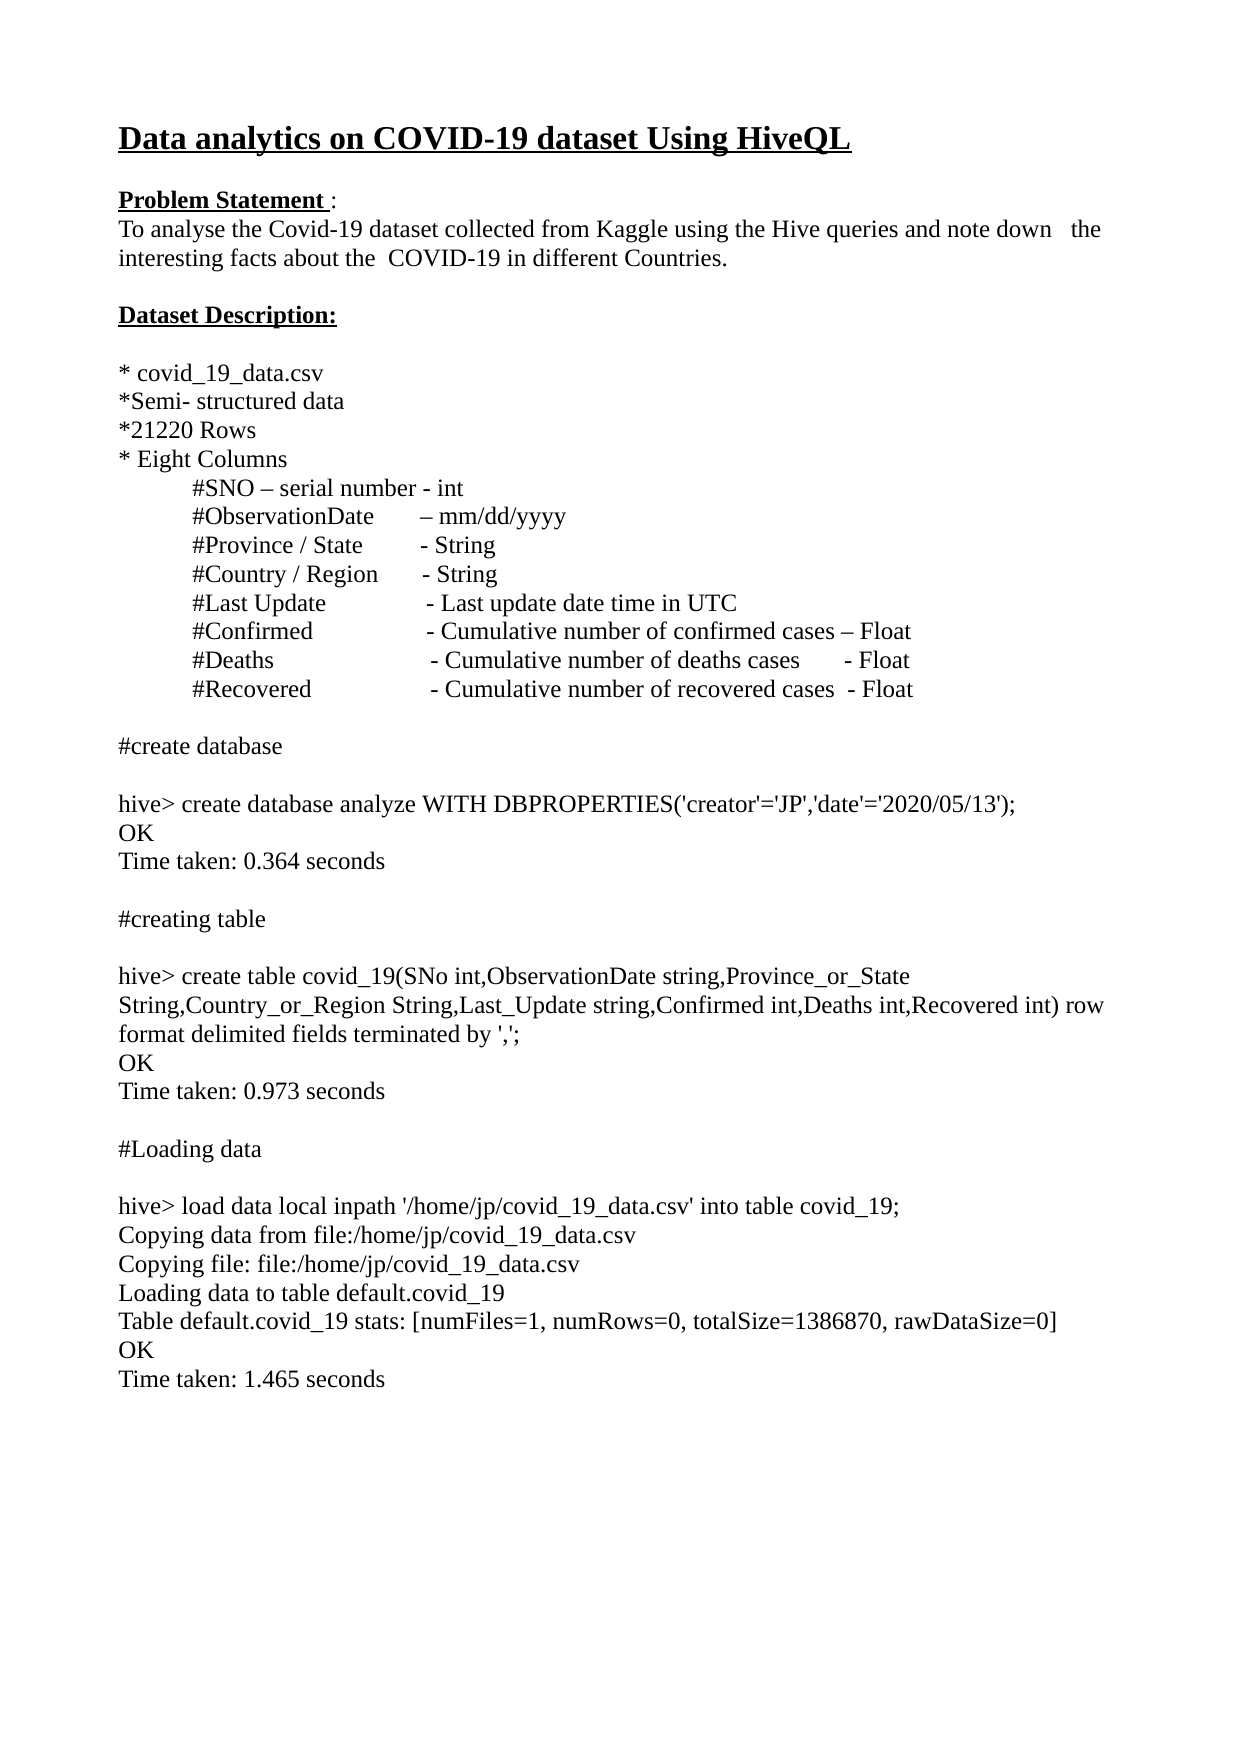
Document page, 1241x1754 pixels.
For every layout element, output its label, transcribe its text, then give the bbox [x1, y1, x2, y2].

text #Province / State - String [118, 530, 1122, 559]
text *21220 Rows [118, 415, 1122, 444]
text #Deaths - Cumulative number of deaths cases - Float [118, 645, 1122, 674]
text #ObservationDate – mm/dd/yyyy [118, 501, 1122, 530]
text *Semi- structured data [118, 386, 1122, 415]
text Time taken: 0.973 seconds [118, 1076, 1122, 1105]
text #Last Update - Last update date time in UTC [118, 588, 1122, 616]
text Dataset Description: [118, 300, 1122, 329]
text Table default.covid_19 stats: [numFiles=1, numRows=0, totalSize=1386870, rawDataSize=0] [118, 1306, 1122, 1335]
text hive> load data local inpath '/home/jp/covid_19_data.csv' into table covid_19; [118, 1191, 1122, 1220]
text To analyse the Covid-19 dataset collected from Kaggle using the Hive queries and note down the interesting facts about the COVID-19 in different Countries. [118, 214, 1122, 271]
text #Recovered - Cumulative number of recovered cases - Float [118, 674, 1122, 703]
text Time taken: 1.465 seconds [118, 1364, 1122, 1393]
text Copying data from file:/home/jp/covid_19_data.csv [118, 1220, 1122, 1249]
text Time taken: 0.364 seconds [118, 846, 1122, 875]
text Copying file: file:/home/jp/covid_19_data.csv [118, 1249, 1122, 1278]
text Problem Statement : [118, 185, 1122, 214]
text Loading data to table default.covid_19 [118, 1278, 1122, 1306]
text #create database [118, 731, 1122, 760]
text OK [118, 1048, 1122, 1076]
text hive> create database analyze WITH DBPROPERTIES('creator'='JP','date'='2020/05/13'); [118, 789, 1122, 818]
text #Confirmed - Cumulative number of confirmed cases – Float [118, 616, 1122, 645]
text OK [118, 1335, 1122, 1364]
text #Country / Region - String [118, 559, 1122, 588]
text Data analytics on COVID-19 dataset Using HiveQL [118, 118, 1122, 156]
text hive> create table covid_19(SNo int,ObservationDate string,Province_or_State String,Country_or_Region String,Last_Update string,Confirmed int,Deaths int,Recovered int) row format delimited fields terminated by ','; [118, 961, 1122, 1048]
text * covid_19_data.csv [118, 358, 1122, 386]
text OK [118, 818, 1122, 846]
text * Eight Columns [118, 444, 1122, 473]
text #creating table [118, 904, 1122, 933]
text #SNO – serial number - int [118, 473, 1122, 501]
text #Loading data [118, 1134, 1122, 1163]
